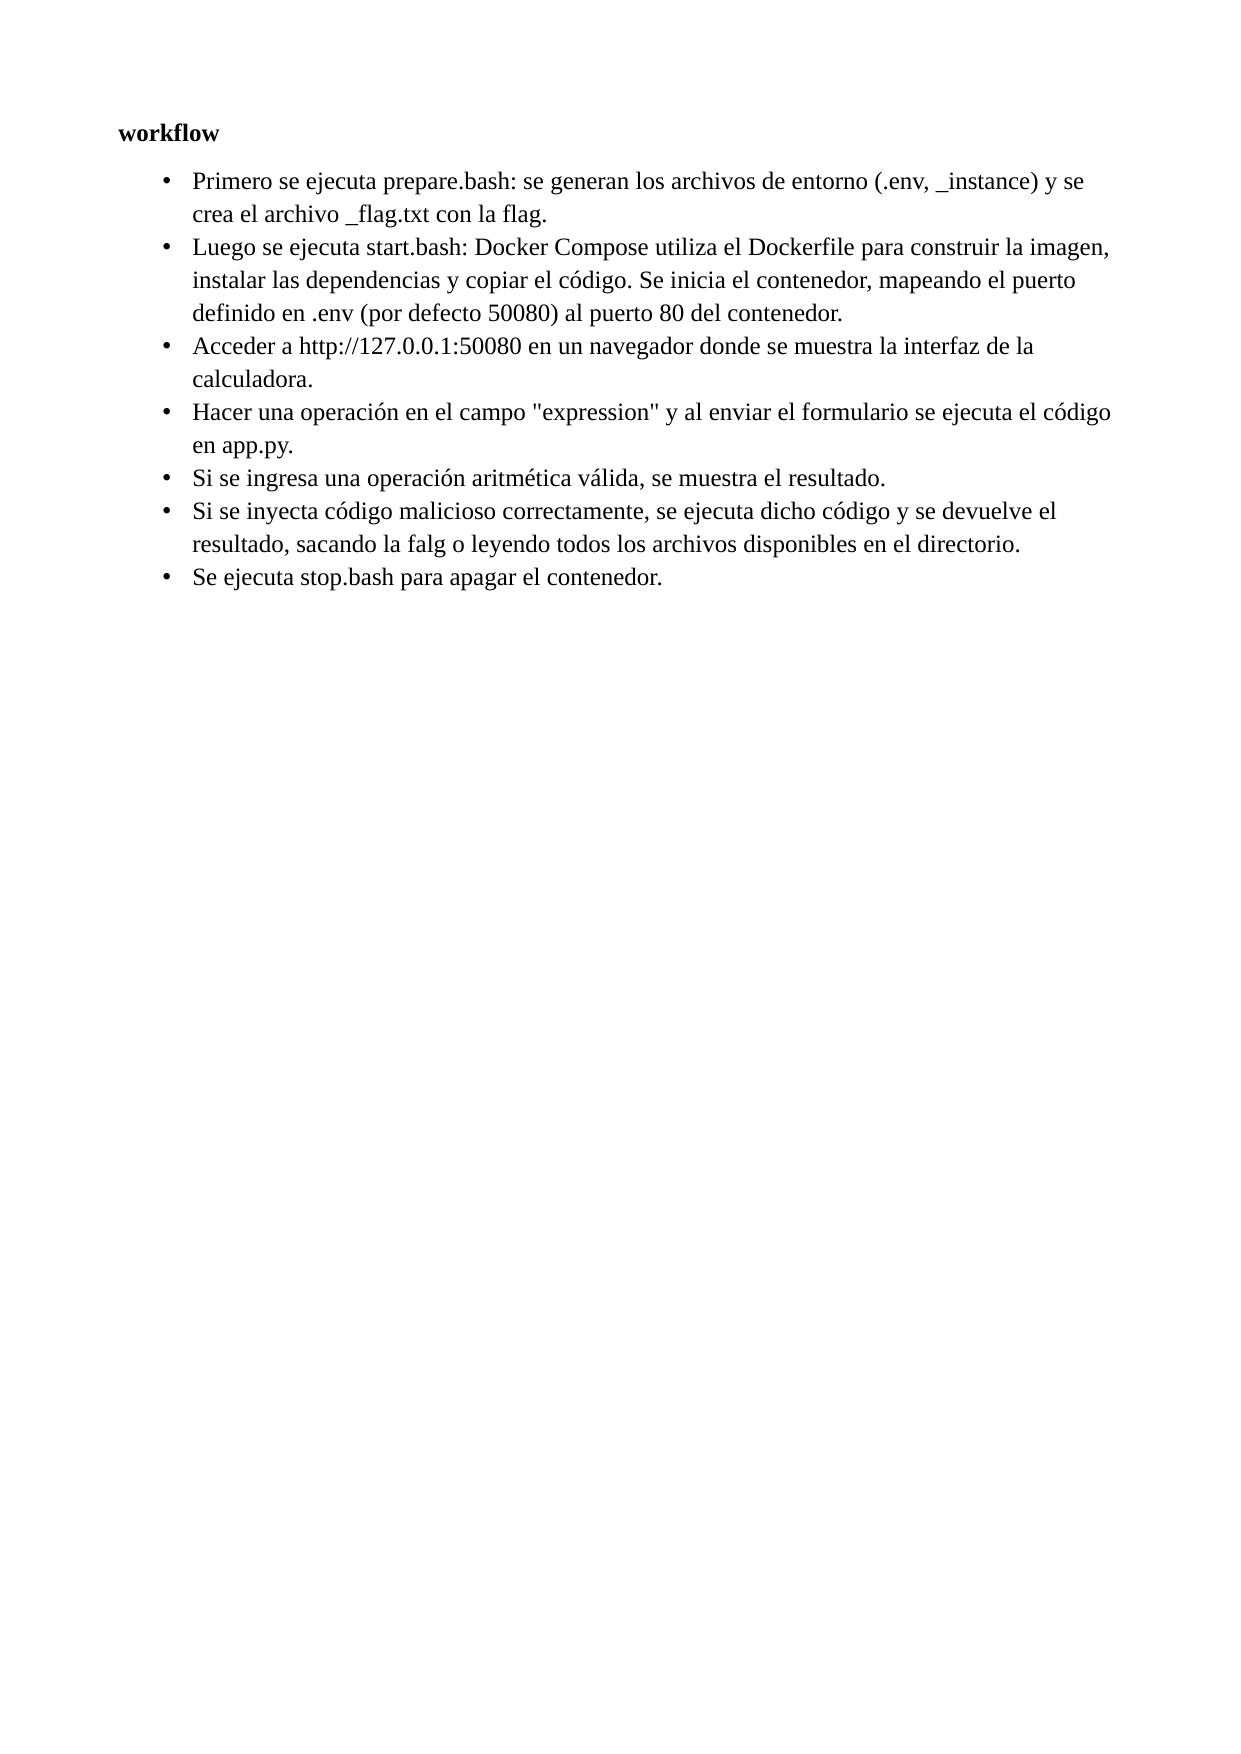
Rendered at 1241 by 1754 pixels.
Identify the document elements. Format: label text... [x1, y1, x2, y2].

list Acceder a http://127.0.0.1:50080 en un navegador donde se muestra la interfaz de la calculadora. [162, 331, 1122, 393]
list Si se inyecta código malicioso correctamente, se ejecuta dicho código y se devuelve el resultado, sacando la falg o leyendo todos los archivos disponibles en el directorio. [162, 496, 1122, 558]
list Luego se ejecuta start.bash: Docker Compose utiliza el Dockerfile para construir la imagen, instalar las dependencias y copiar el código. Se inicia el contenedor, mapeando el puerto definido en .env (por defecto 50080) al puerto 80 del contenedor. [162, 232, 1122, 327]
list Primero se ejecuta prepare.bash: se generan los archivos de entorno (.env, _instance) y se crea el archivo _flag.txt con la flag. [162, 166, 1122, 227]
list Se ejecuta stop.bash para apagar el contenedor. [162, 562, 1122, 591]
list Hacer una operación en el campo "expression" y al enviar el formulario se ejecuta el código en app.py. [162, 397, 1122, 459]
list Si se ingresa una operación aritmética válida, se muestra el resultado. [162, 463, 1122, 492]
text workflow [118, 118, 1122, 147]
